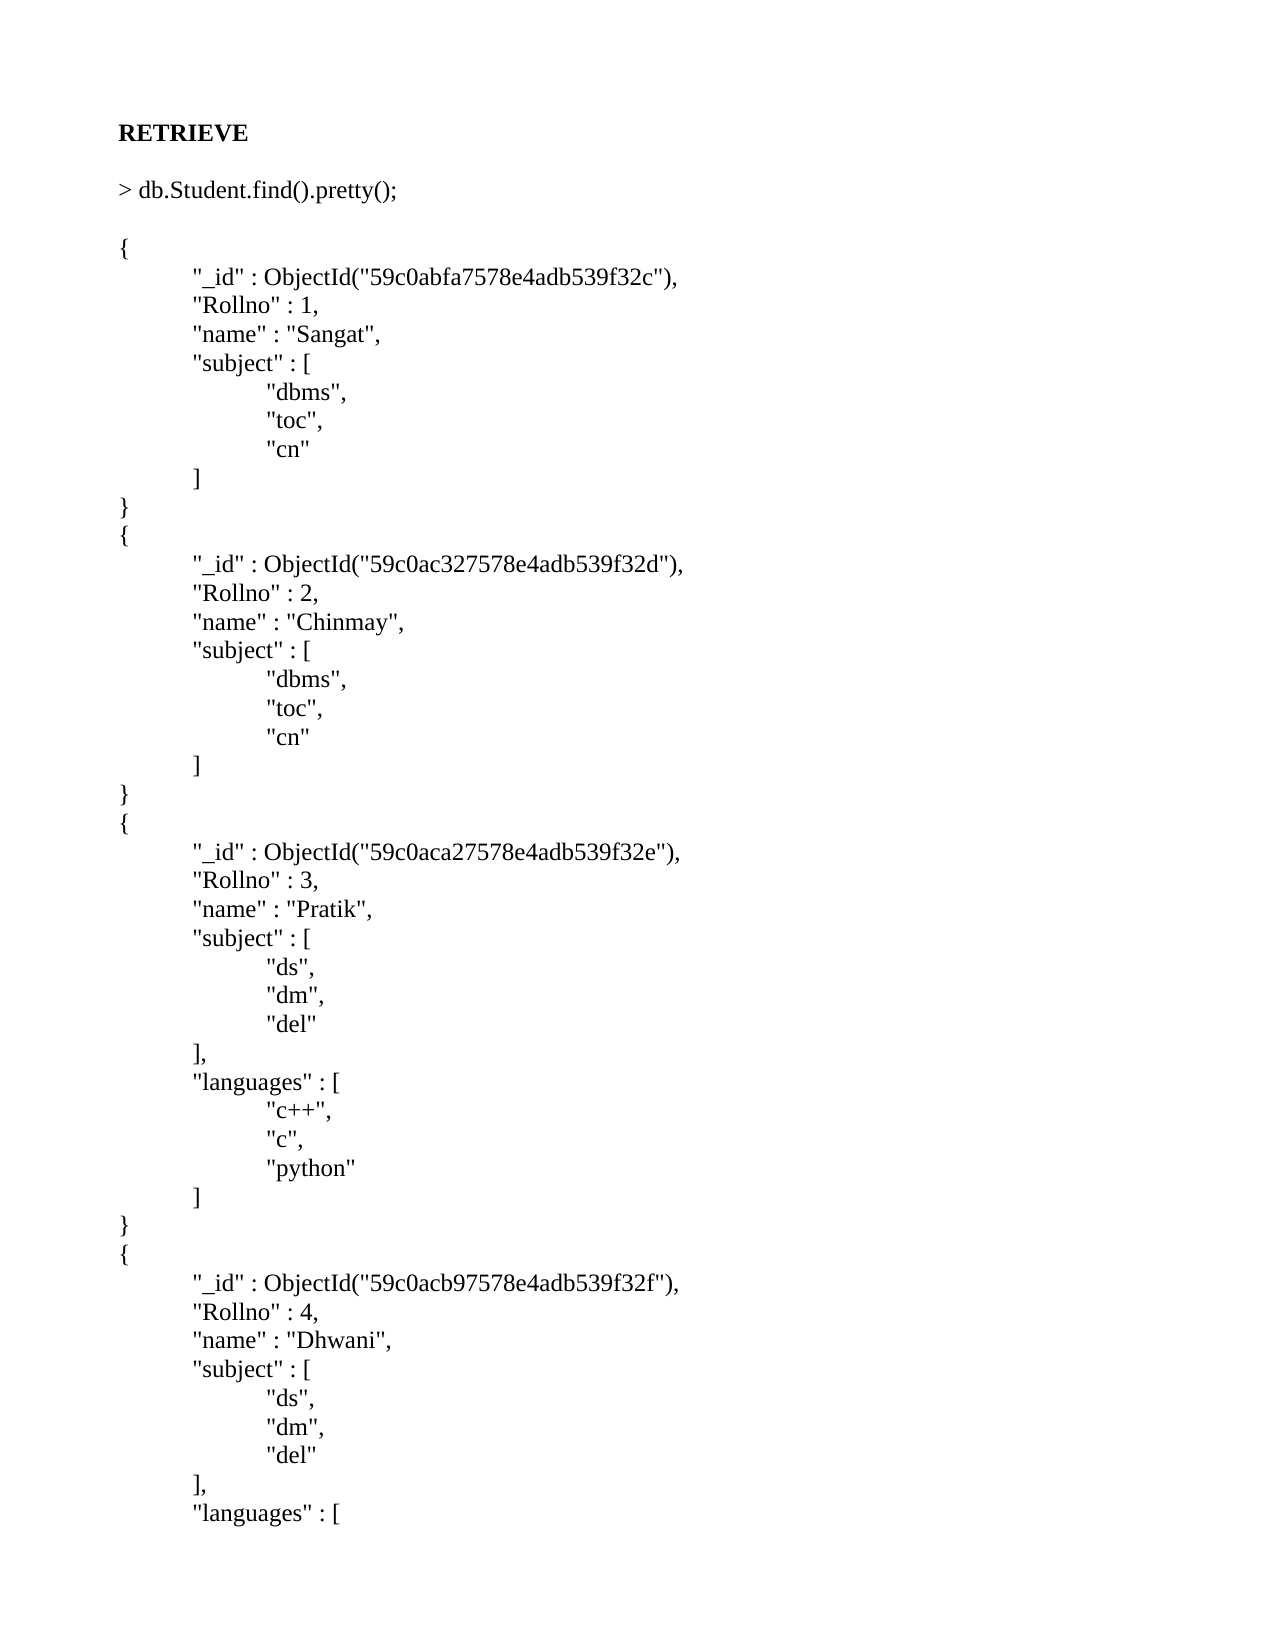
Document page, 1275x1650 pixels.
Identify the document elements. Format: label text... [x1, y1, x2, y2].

text "languages" : [ [118, 1498, 1157, 1527]
text "python" [118, 1153, 1157, 1182]
text { [118, 808, 1157, 837]
text "c++", [118, 1096, 1157, 1124]
text "cn" [118, 434, 1157, 463]
text "name" : "Dhwani", [118, 1326, 1157, 1354]
text "name" : "Pratik", [118, 894, 1157, 923]
text "subject" : [ [118, 348, 1157, 377]
text "subject" : [ [118, 636, 1157, 664]
text "_id" : ObjectId("59c0abfa7578e4adb539f32c"), [118, 262, 1157, 291]
text "Rollno" : 2, [118, 578, 1157, 607]
text "cn" [118, 722, 1157, 751]
text "Rollno" : 4, [118, 1297, 1157, 1326]
text "c", [118, 1124, 1157, 1153]
text ], [118, 1469, 1157, 1498]
text RETRIEVE [118, 118, 1157, 147]
text "_id" : ObjectId("59c0ac327578e4adb539f32d"), [118, 549, 1157, 578]
text "toc", [118, 693, 1157, 722]
text { [118, 233, 1157, 262]
text "_id" : ObjectId("59c0acb97578e4adb539f32f"), [118, 1268, 1157, 1297]
text "dm", [118, 1412, 1157, 1441]
text "del" [118, 1009, 1157, 1038]
text "ds", [118, 952, 1157, 981]
text } [118, 492, 1157, 521]
text { [118, 521, 1157, 549]
text "Rollno" : 1, [118, 291, 1157, 319]
text "ds", [118, 1383, 1157, 1412]
text "name" : "Chinmay", [118, 607, 1157, 636]
text "dbms", [118, 664, 1157, 693]
text "name" : "Sangat", [118, 319, 1157, 348]
text "languages" : [ [118, 1067, 1157, 1096]
text "subject" : [ [118, 1354, 1157, 1383]
text "toc", [118, 406, 1157, 434]
text > db.Student.find().pretty(); [118, 176, 1157, 204]
text "dbms", [118, 377, 1157, 406]
text "Rollno" : 3, [118, 866, 1157, 894]
text "dm", [118, 981, 1157, 1009]
text ] [118, 463, 1157, 492]
text ] [118, 751, 1157, 779]
text ], [118, 1038, 1157, 1067]
text ] [118, 1182, 1157, 1211]
text { [118, 1239, 1157, 1268]
text "subject" : [ [118, 923, 1157, 952]
text "_id" : ObjectId("59c0aca27578e4adb539f32e"), [118, 837, 1157, 866]
text } [118, 779, 1157, 808]
text "del" [118, 1441, 1157, 1469]
text } [118, 1211, 1157, 1239]
